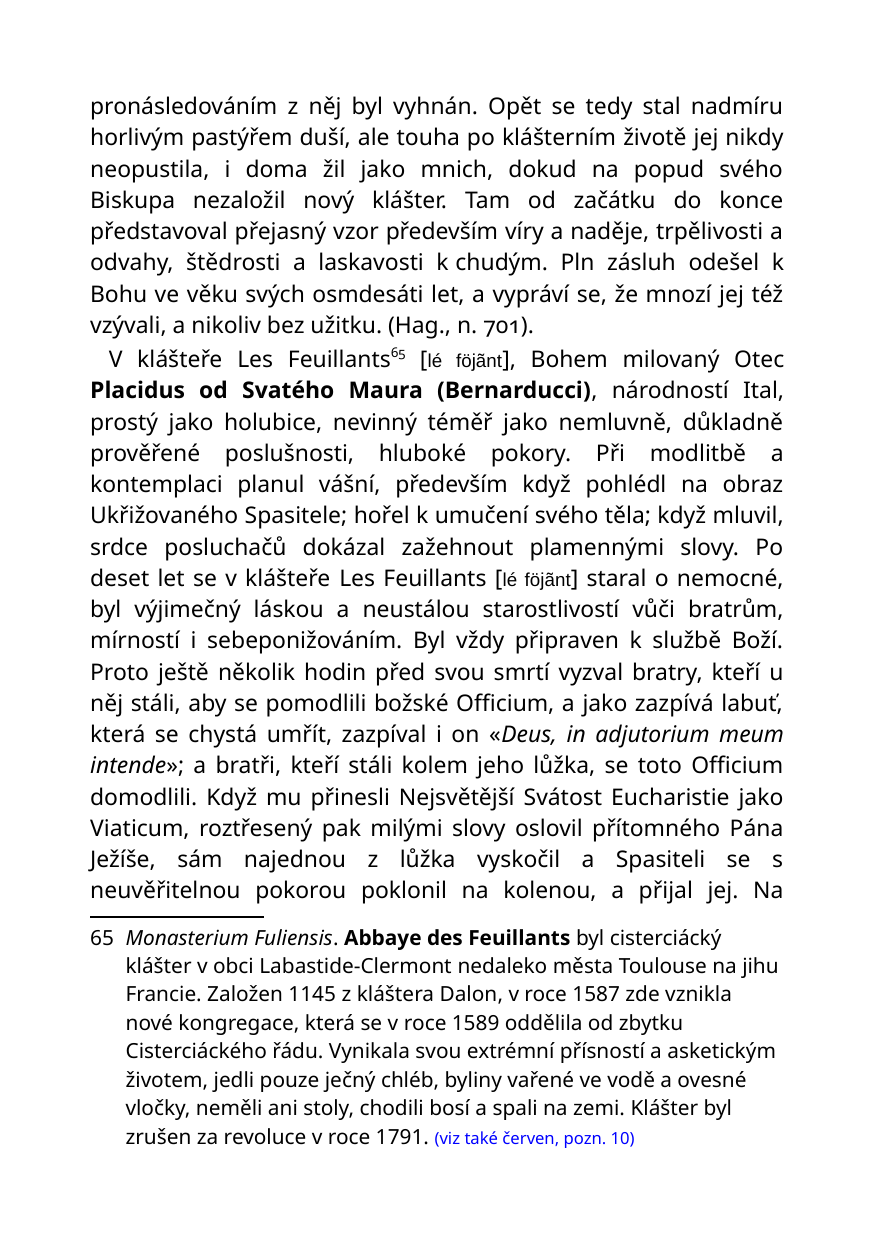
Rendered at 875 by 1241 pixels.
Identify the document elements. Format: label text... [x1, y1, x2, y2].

text V klášteře Les Feuillants [lé föjãnt], Bohem milovaný Otec Placidus od Svatého Maura (Bernarducci), národností Ital, prostý jako holubice, nevinný téměř jako nemluvně, důkladně prověřené poslušnosti, hluboké pokory. Při modlitbě a kontemplaci planul vášní, především když pohlédl na obraz Ukřižovaného Spasitele; hořel k umučení svého těla; když mluvil, srdce posluchačů dokázal zažehnout plamennými slovy. Po deset let se v klášteře Les Feuillants [lé föjãnt] staral o nemocné, byl výjimečný láskou a neustálou starostlivostí vůči bratrům, mírností i sebeponižováním. Byl vždy připraven k službě Boží. Proto ještě několik hodin před svou smrtí vyzval bratry, kteří u něj stáli, aby se pomodlili božské Officium, a jako zazpívá labuť, která se chystá umřít, zazpíval i on «Deus, in adjutorium meum intende»; a bratři, kteří stáli kolem jeho lůžka, se toto Officium domodlili. Když mu přinesli Nejsvětější Svátost Eucharistie jako Viaticum, roztřesený pak milými slovy oslovil přítomného Pána Ježíše, sám najednou z lůžka vyskočil a Spasiteli se s neuvěřitelnou pokorou poklonil na kolenou, a přijal jej. Na [90, 343, 784, 906]
text pronásledováním z něj byl vyhnán. Opět se tedy stal nadmíru horlivým pastýřem duší, ale touha po klášterním životě jej nikdy neopustila, i doma žil jako mnich, dokud na popud svého Biskupa nezaložil nový klášter. Tam od začátku do konce představoval přejasný vzor především víry a naděje, trpělivosti a odvahy, štědrosti a laskavosti k chudým. Pln zásluh odešel k Bohu ve věku svých osmdesáti let, a vypráví se, že mnozí jej též vzývali, a nikoliv bez užitku. (Hag., n. 701). [90, 90, 784, 340]
text Monasterium Fuliensis. Abbaye des Feuillants byl cisterciácký klášter v obci Labastide-Clermont nedaleko města Toulouse na jihu Francie. Založen 1145 z kláštera Dalon, v roce 1587 zde vznikla nové kongregace, která se v roce 1589 oddělila od zbytku Cisterciáckého řádu. Vynikala svou extrémní přísností a asketickým životem, jedli pouze ječný chléb, byliny vařené ve vodě a ovesné vločky, neměli ani stoly, chodili bosí a spali na zemi. Klášter byl zrušen za revoluce v roce 1791. (viz také červen, pozn. 10) [90, 923, 784, 1150]
